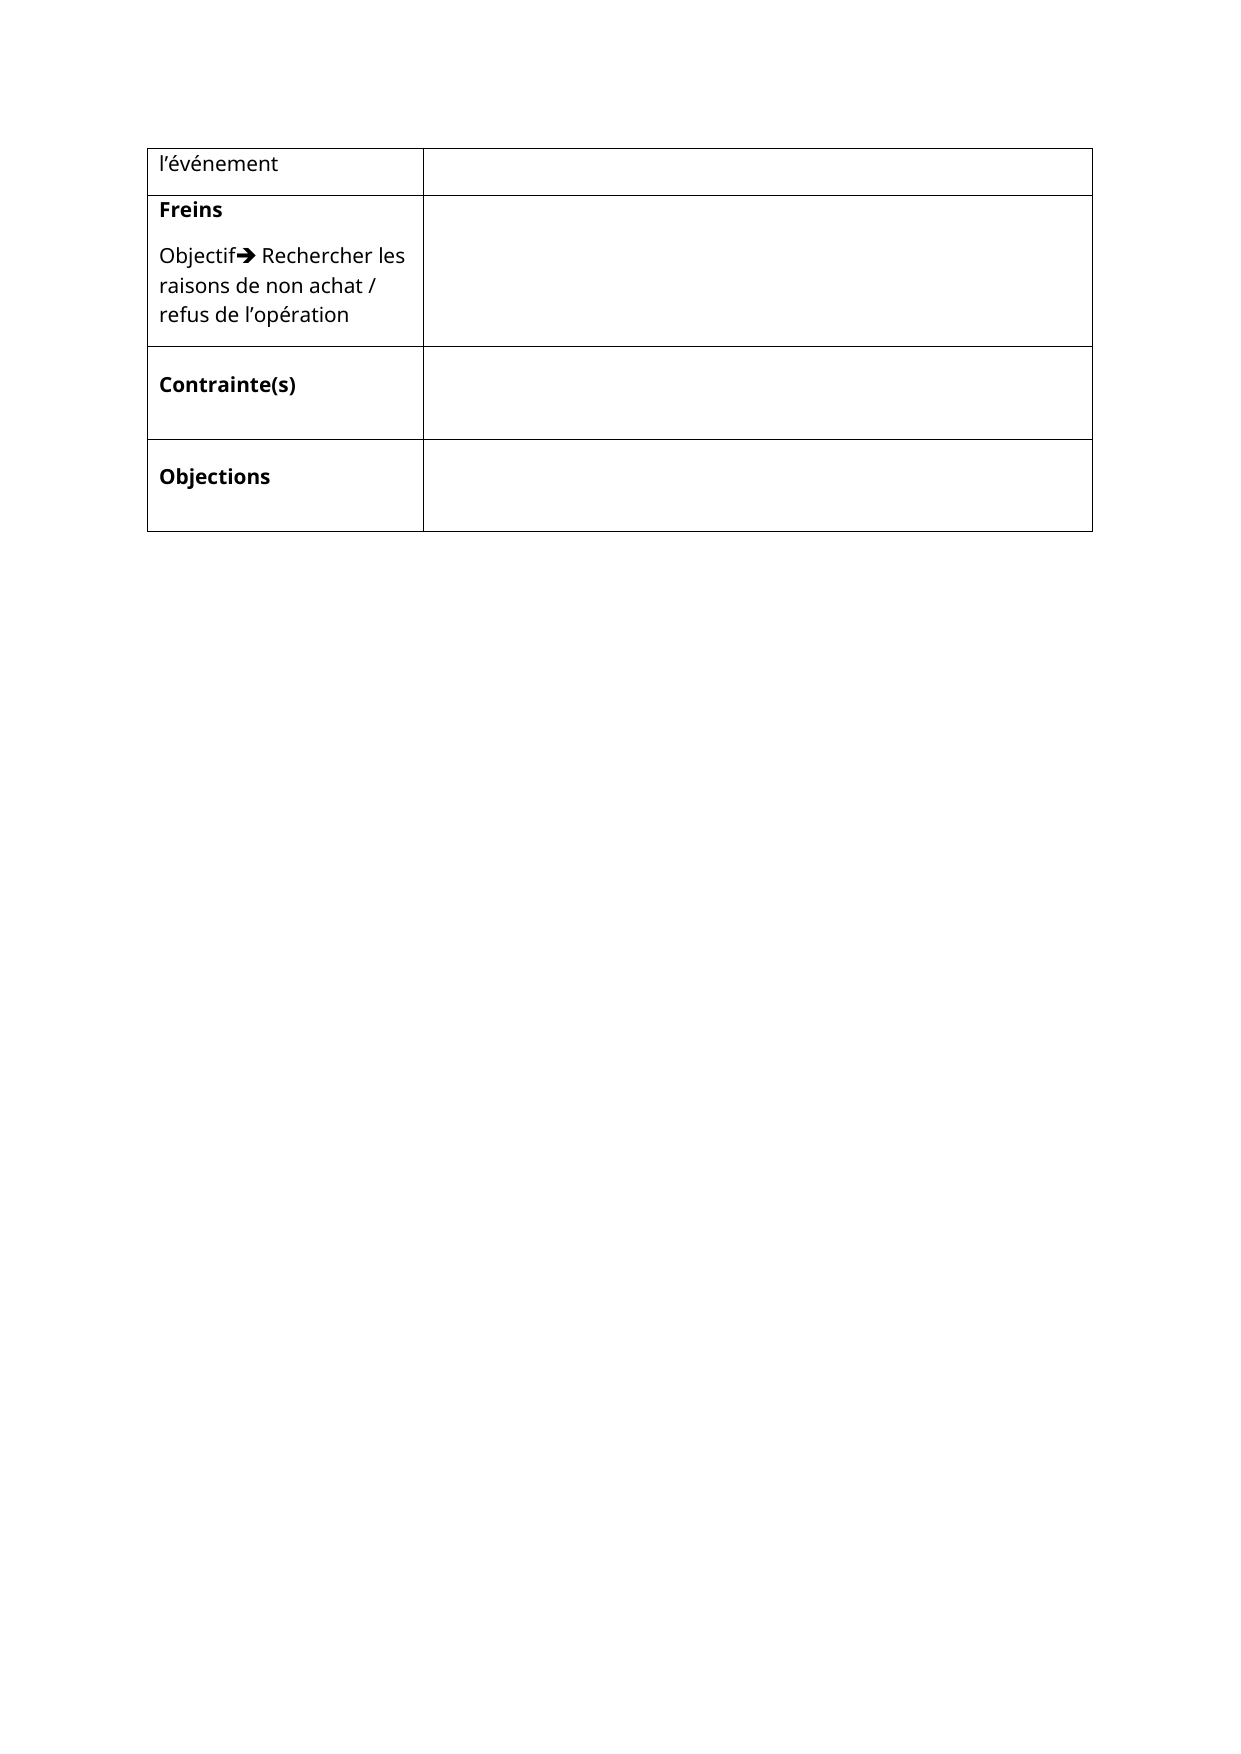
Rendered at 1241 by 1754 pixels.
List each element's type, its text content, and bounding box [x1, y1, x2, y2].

table_cell [424, 149, 1092, 194]
table_cell [424, 440, 1092, 531]
table_cell l’événement [148, 149, 423, 194]
table_cell [424, 196, 1092, 346]
table_cell Contrainte(s) [148, 347, 423, 438]
table_cell [424, 347, 1092, 438]
table_cell Objections [148, 440, 423, 531]
table_cell Freins Objectif Rechercher les raisons de non achat / refus de l’opération [148, 196, 423, 346]
